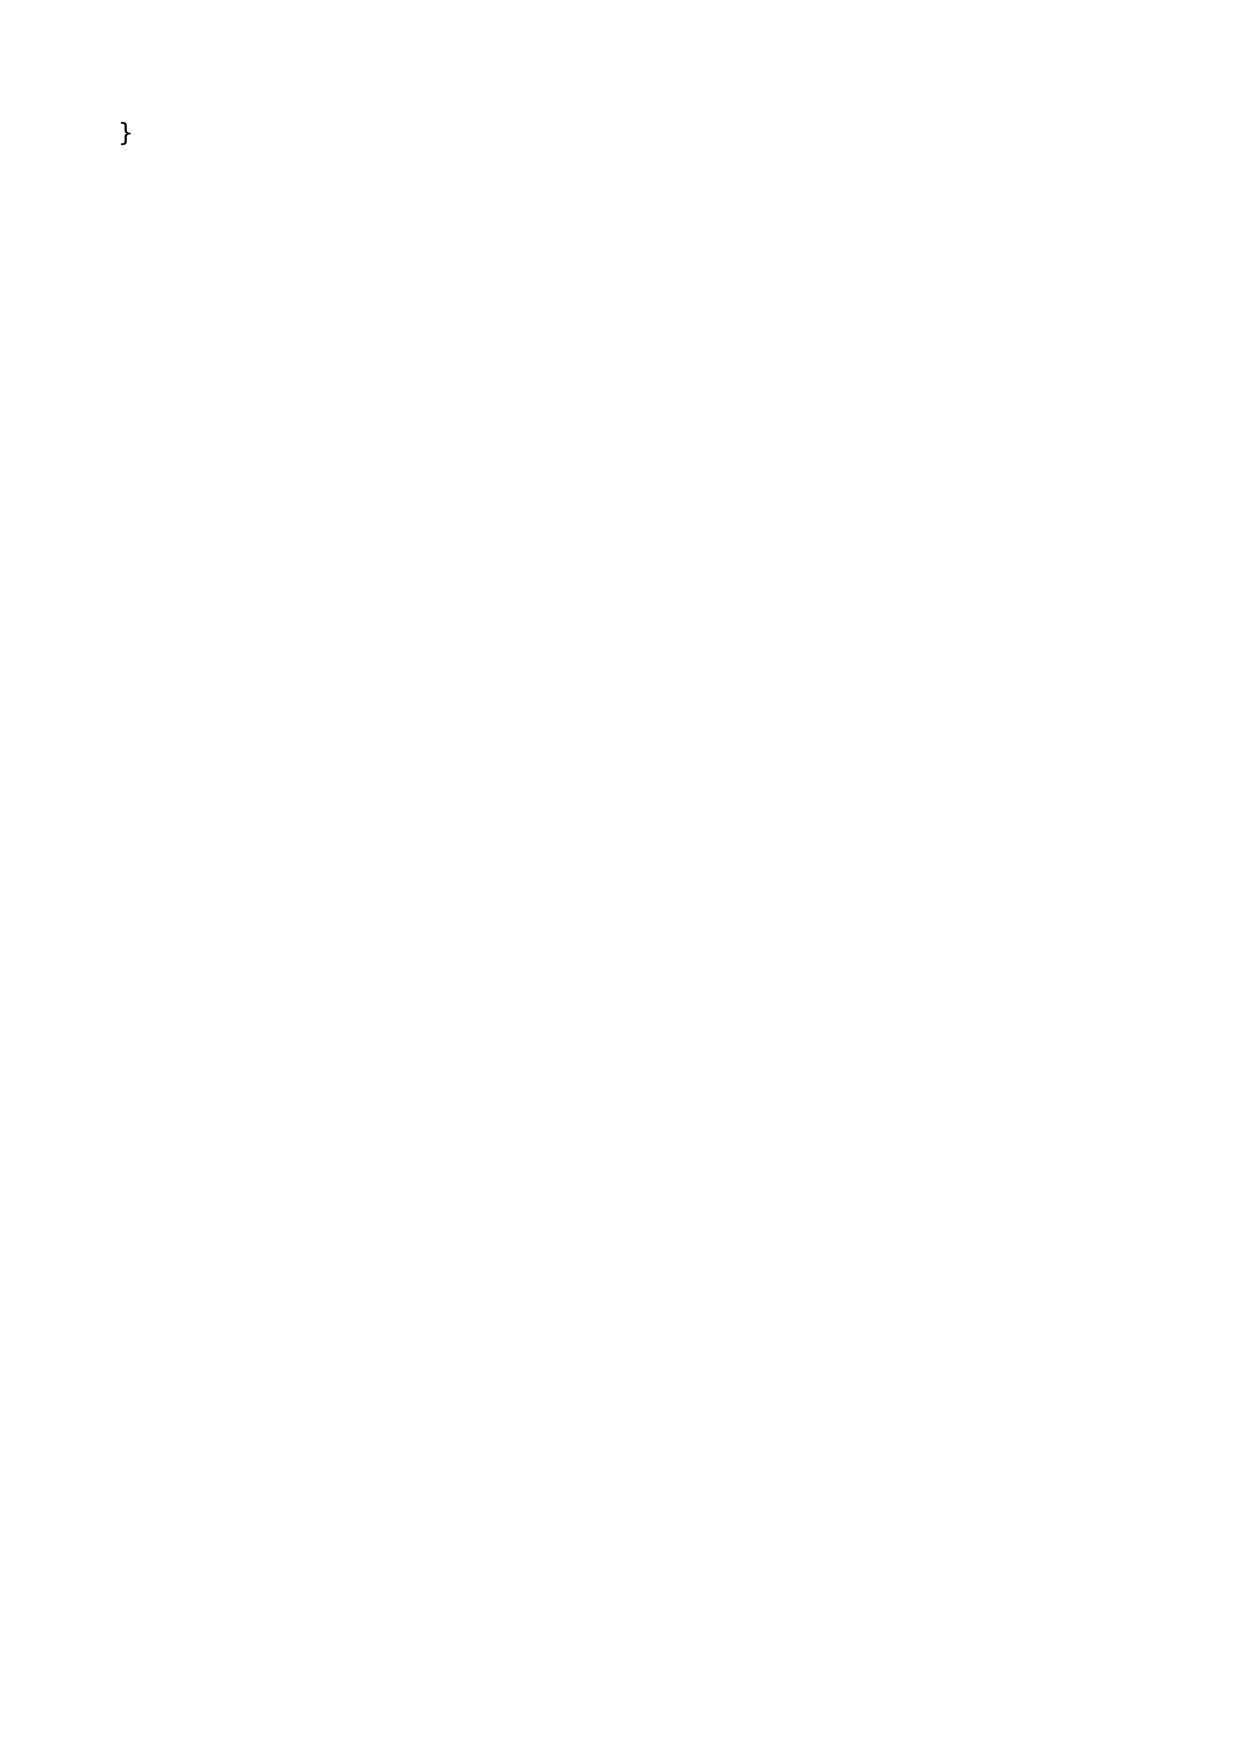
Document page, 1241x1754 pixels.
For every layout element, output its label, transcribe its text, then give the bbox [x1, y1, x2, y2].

text } [118, 118, 1122, 147]
